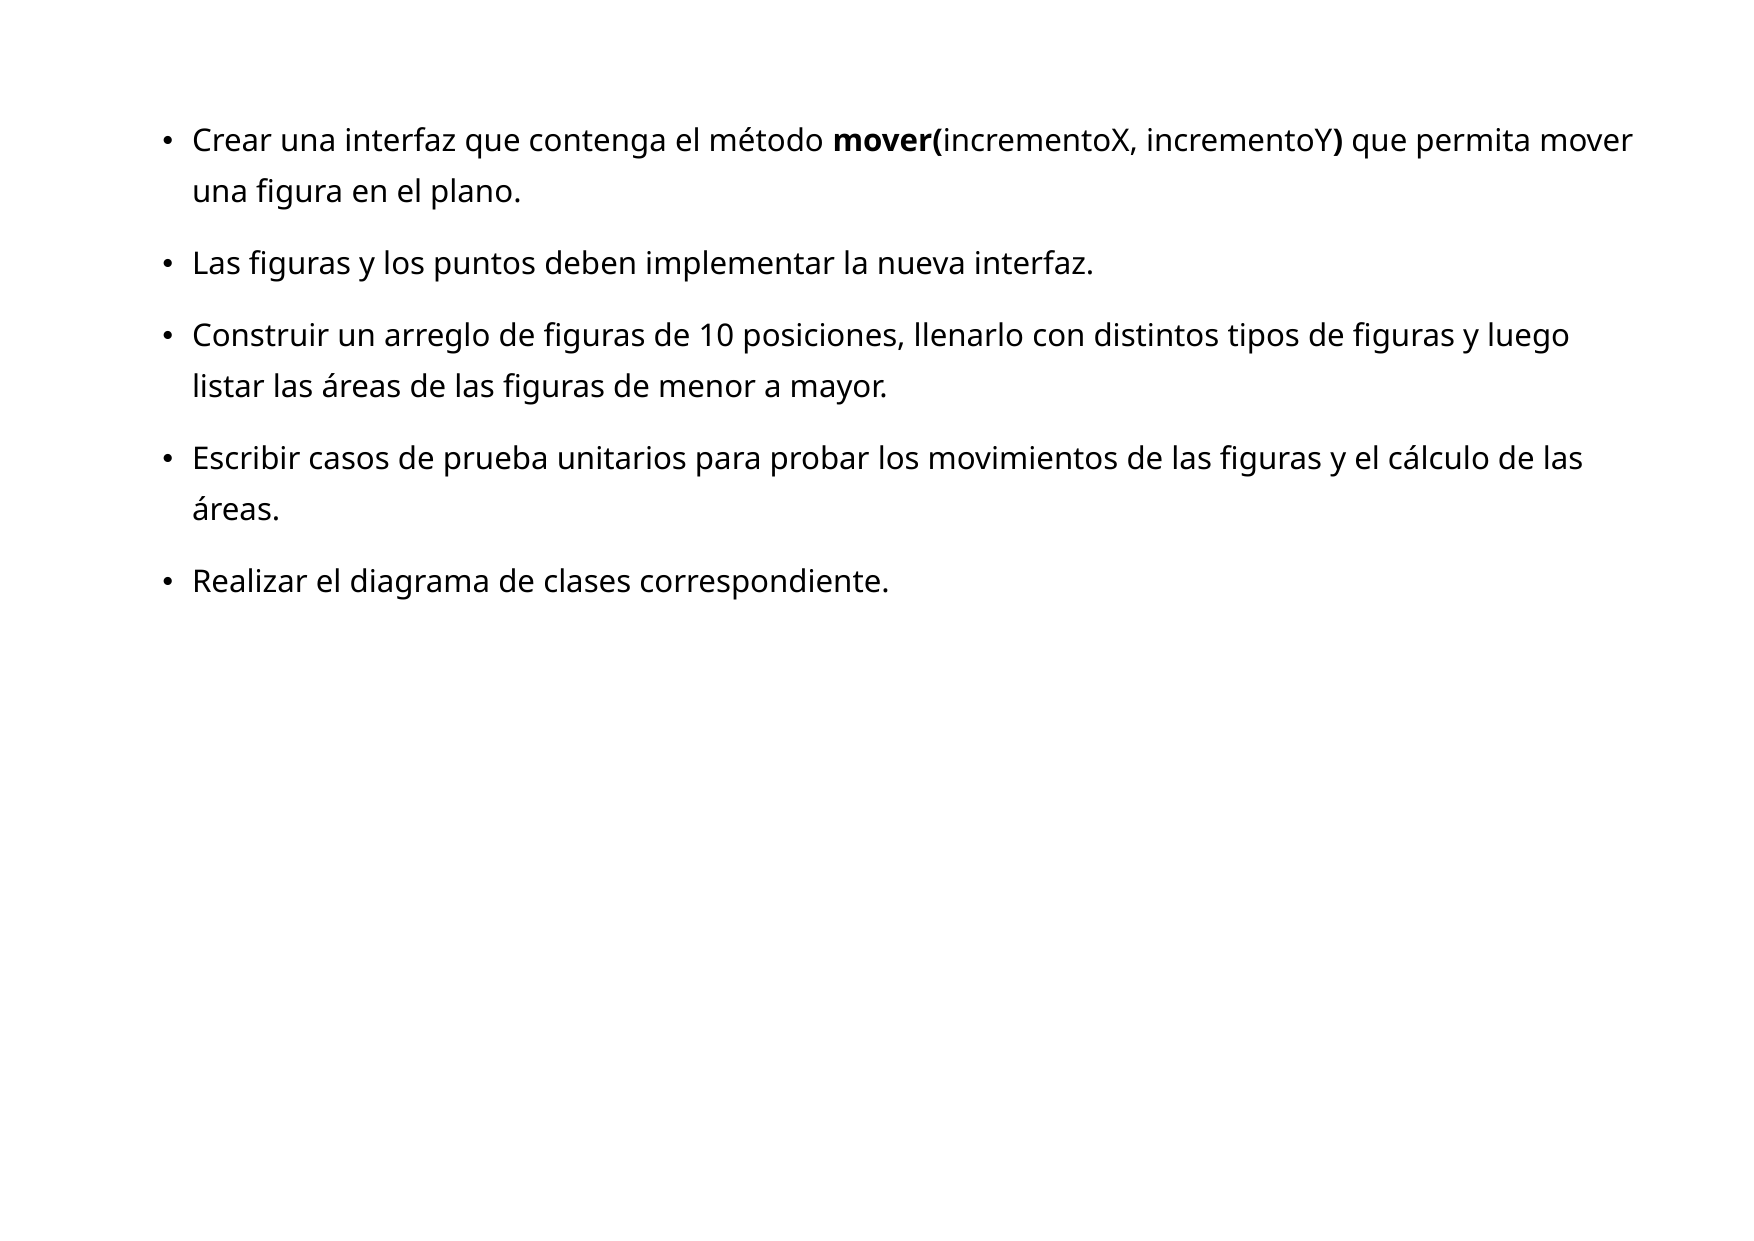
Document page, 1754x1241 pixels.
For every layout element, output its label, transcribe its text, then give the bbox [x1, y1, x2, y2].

list Realizar el diagrama de clases correspondiente. [162, 559, 1636, 601]
list Construir un arreglo de figuras de 10 posiciones, llenarlo con distintos tipos de figuras y luego listar las áreas de las figuras de menor a mayor. [162, 313, 1636, 407]
list Crear una interfaz que contenga el método mover(incrementoX, incrementoY) que permita mover una figura en el plano. [162, 118, 1636, 212]
list Escribir casos de prueba unitarios para probar los movimientos de las figuras y el cálculo de las áreas. [162, 436, 1636, 529]
list Las figuras y los puntos deben implementar la nueva interfaz. [162, 241, 1636, 284]
